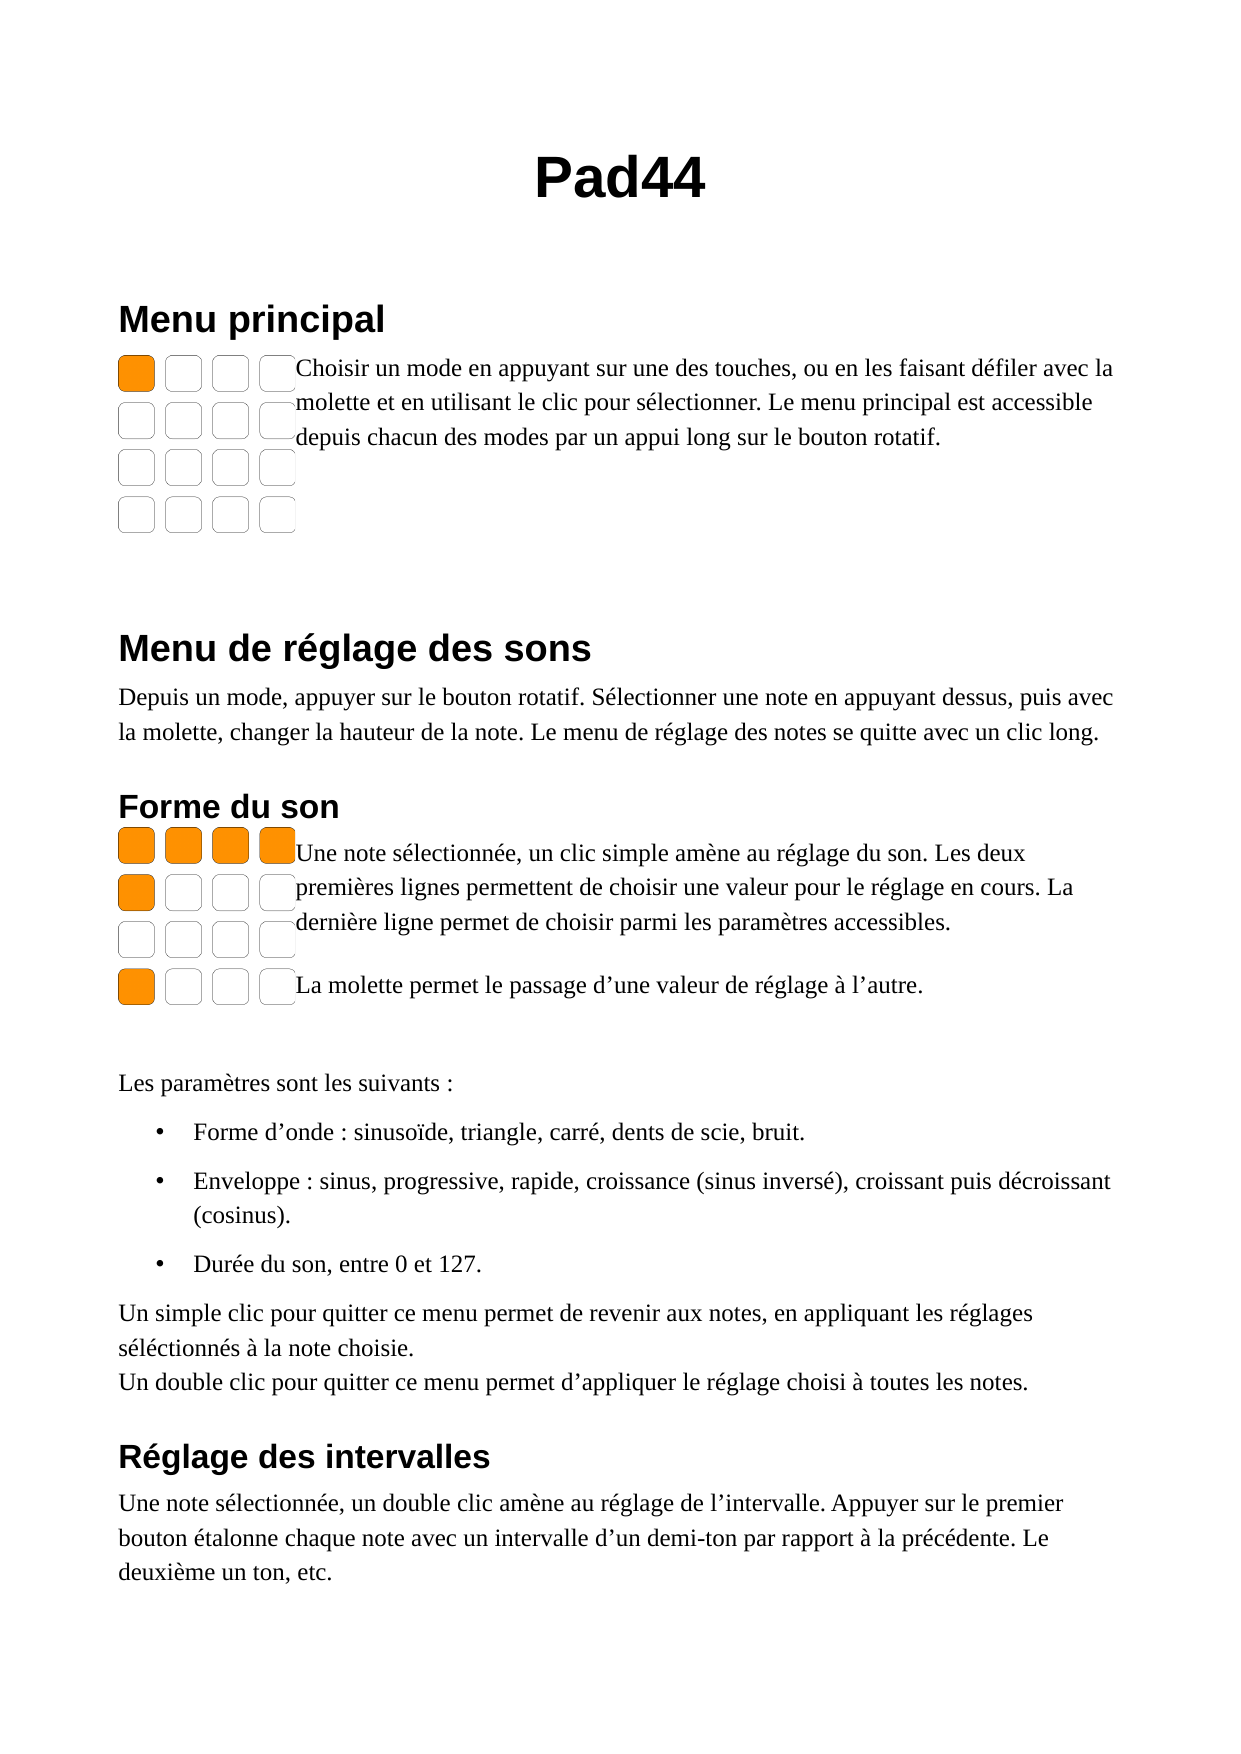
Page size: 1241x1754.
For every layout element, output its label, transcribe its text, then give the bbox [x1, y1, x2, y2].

text Choisir un mode en appuyant sur une des touches, ou en les faisant défiler avec la molette et en utilisant le clic pour sélectionner. Le menu principal est accessible depuis chacun des modes par un appui long sur le bouton rotatif. [118, 353, 1122, 451]
list Forme d’onde : sinusoïde, triangle, carré, dents de scie, bruit. [156, 1117, 1122, 1146]
subtitle Menu de réglage des sons [118, 626, 1122, 670]
subtitle Menu principal [118, 297, 1122, 340]
title Pad44 [118, 143, 1122, 210]
picture [118, 827, 296, 1005]
text Depuis un mode, appuyer sur le bouton rotatif. Sélectionner une note en appuyant dessus, puis avec la molette, changer la hauteur de la note. Le menu de réglage des notes se quitte avec un clic long. [118, 682, 1122, 746]
text Une note sélectionnée, un clic simple amène au réglage du son. Les deux premières lignes permettent de choisir une valeur pour le réglage en cours. La dernière ligne permet de choisir parmi les paramètres accessibles. La molette permet le passage d’une valeur de réglage à l’autre. Les paramètres sont les suivants : [118, 838, 1122, 1096]
picture [118, 355, 296, 533]
list Durée du son, entre 0 et 127. [156, 1249, 1122, 1278]
subtitle Forme du son [118, 787, 1122, 825]
text Un simple clic pour quitter ce menu permet de revenir aux notes, en appliquant les réglages séléctionnés à la note choisie. Un double clic pour quitter ce menu permet d’appliquer le réglage choisi à toutes les notes. [118, 1298, 1122, 1396]
text Une note sélectionnée, un double clic amène au réglage de l’intervalle. Appuyer sur le premier bouton étalonne chaque note avec un intervalle d’un demi-ton par rapport à la précédente. Le deuxième un ton, etc. [118, 1488, 1122, 1586]
subtitle Réglage des intervalles [118, 1437, 1122, 1476]
list Enveloppe : sinus, progressive, rapide, croissance (sinus inversé), croissant puis décroissant (cosinus). [156, 1166, 1122, 1229]
